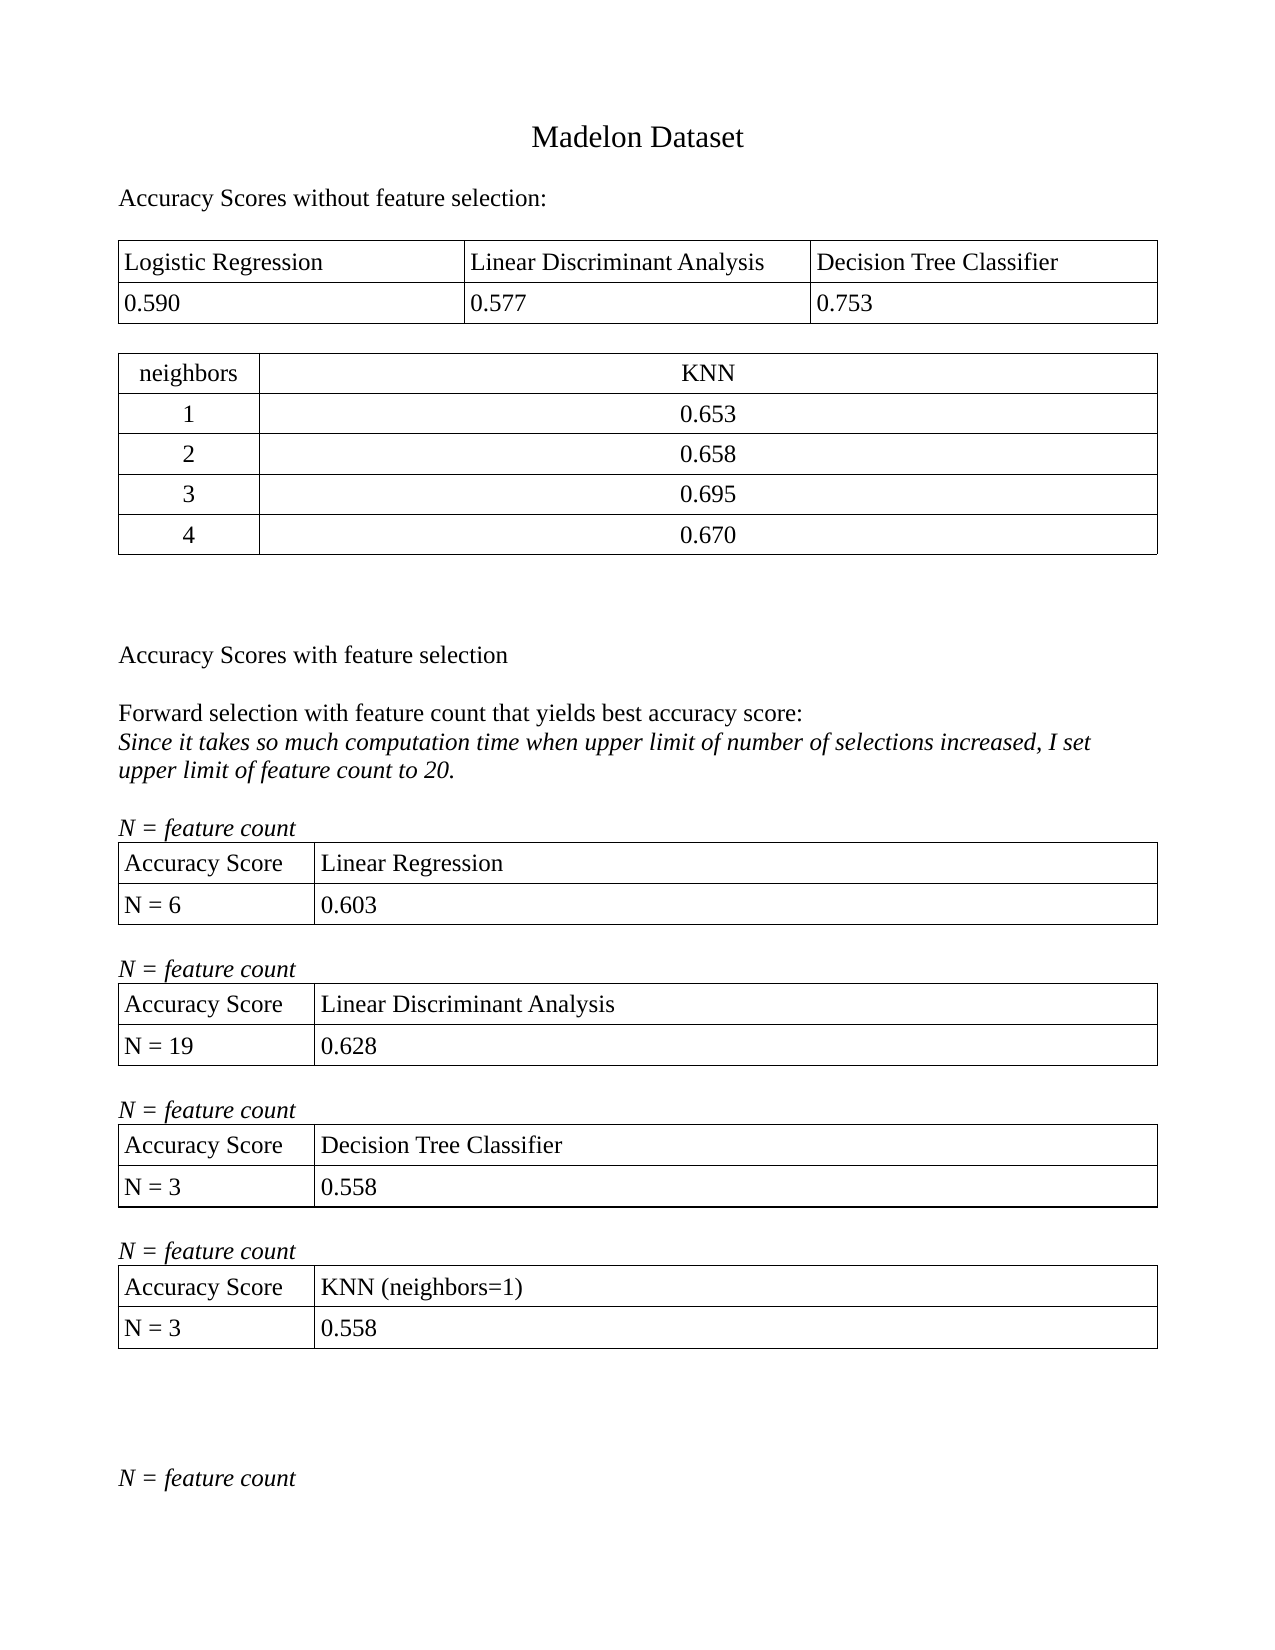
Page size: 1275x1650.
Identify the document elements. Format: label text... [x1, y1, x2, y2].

table_header Decision Tree Classifier [315, 1125, 1157, 1165]
table_header Accuracy Score [119, 1266, 314, 1306]
table_cell 1 [119, 394, 259, 433]
table_cell 0.658 [260, 434, 1157, 473]
text Madelon Dataset [118, 118, 1157, 154]
table_header Decision Tree Classifier [811, 241, 1157, 282]
table_cell 4 [119, 515, 259, 554]
table_header neighbors [119, 354, 259, 393]
table_cell 0.558 [315, 1166, 1157, 1206]
table_cell 2 [119, 434, 259, 473]
text Accuracy Scores with feature selection [118, 641, 1157, 669]
text N = feature count [118, 954, 1157, 983]
table_header Accuracy Score [119, 1125, 314, 1165]
table_header Linear Discriminant Analysis [315, 984, 1157, 1024]
table_header Accuracy Score [119, 984, 314, 1024]
table_cell 0.603 [315, 884, 1157, 924]
table_header Linear Discriminant Analysis [465, 241, 810, 282]
table_header Linear Regression [315, 843, 1157, 883]
table_cell N = 3 [119, 1307, 314, 1347]
table_cell 0.590 [119, 283, 464, 323]
table_cell 0.670 [260, 515, 1157, 554]
table_cell N = 6 [119, 884, 314, 924]
table_cell 0.695 [260, 475, 1157, 514]
table_cell 0.577 [465, 283, 810, 323]
table_header Accuracy Score [119, 843, 314, 883]
table_header KNN [260, 354, 1157, 393]
table_cell 0.558 [315, 1307, 1157, 1347]
table_cell 0.628 [315, 1025, 1157, 1065]
text Accuracy Scores without feature selection: [118, 183, 1157, 212]
text N = feature count [118, 1236, 1157, 1265]
text Forward selection with feature count that yields best accuracy score: [118, 698, 1157, 727]
table_cell 0.653 [260, 394, 1157, 433]
text N = feature count [118, 813, 1157, 842]
table_cell 0.753 [811, 283, 1157, 323]
table_header KNN (neighbors=1) [315, 1266, 1157, 1306]
table_cell 3 [119, 475, 259, 514]
table_header Logistic Regression [119, 241, 464, 282]
text Since it takes so much computation time when upper limit of number of selections increased, I set upper limit of feature count to 20. [118, 727, 1157, 784]
table_cell N = 19 [119, 1025, 314, 1065]
table_cell N = 3 [119, 1166, 314, 1206]
text N = feature count [118, 1095, 1157, 1124]
text N = feature count [118, 1463, 1157, 1492]
